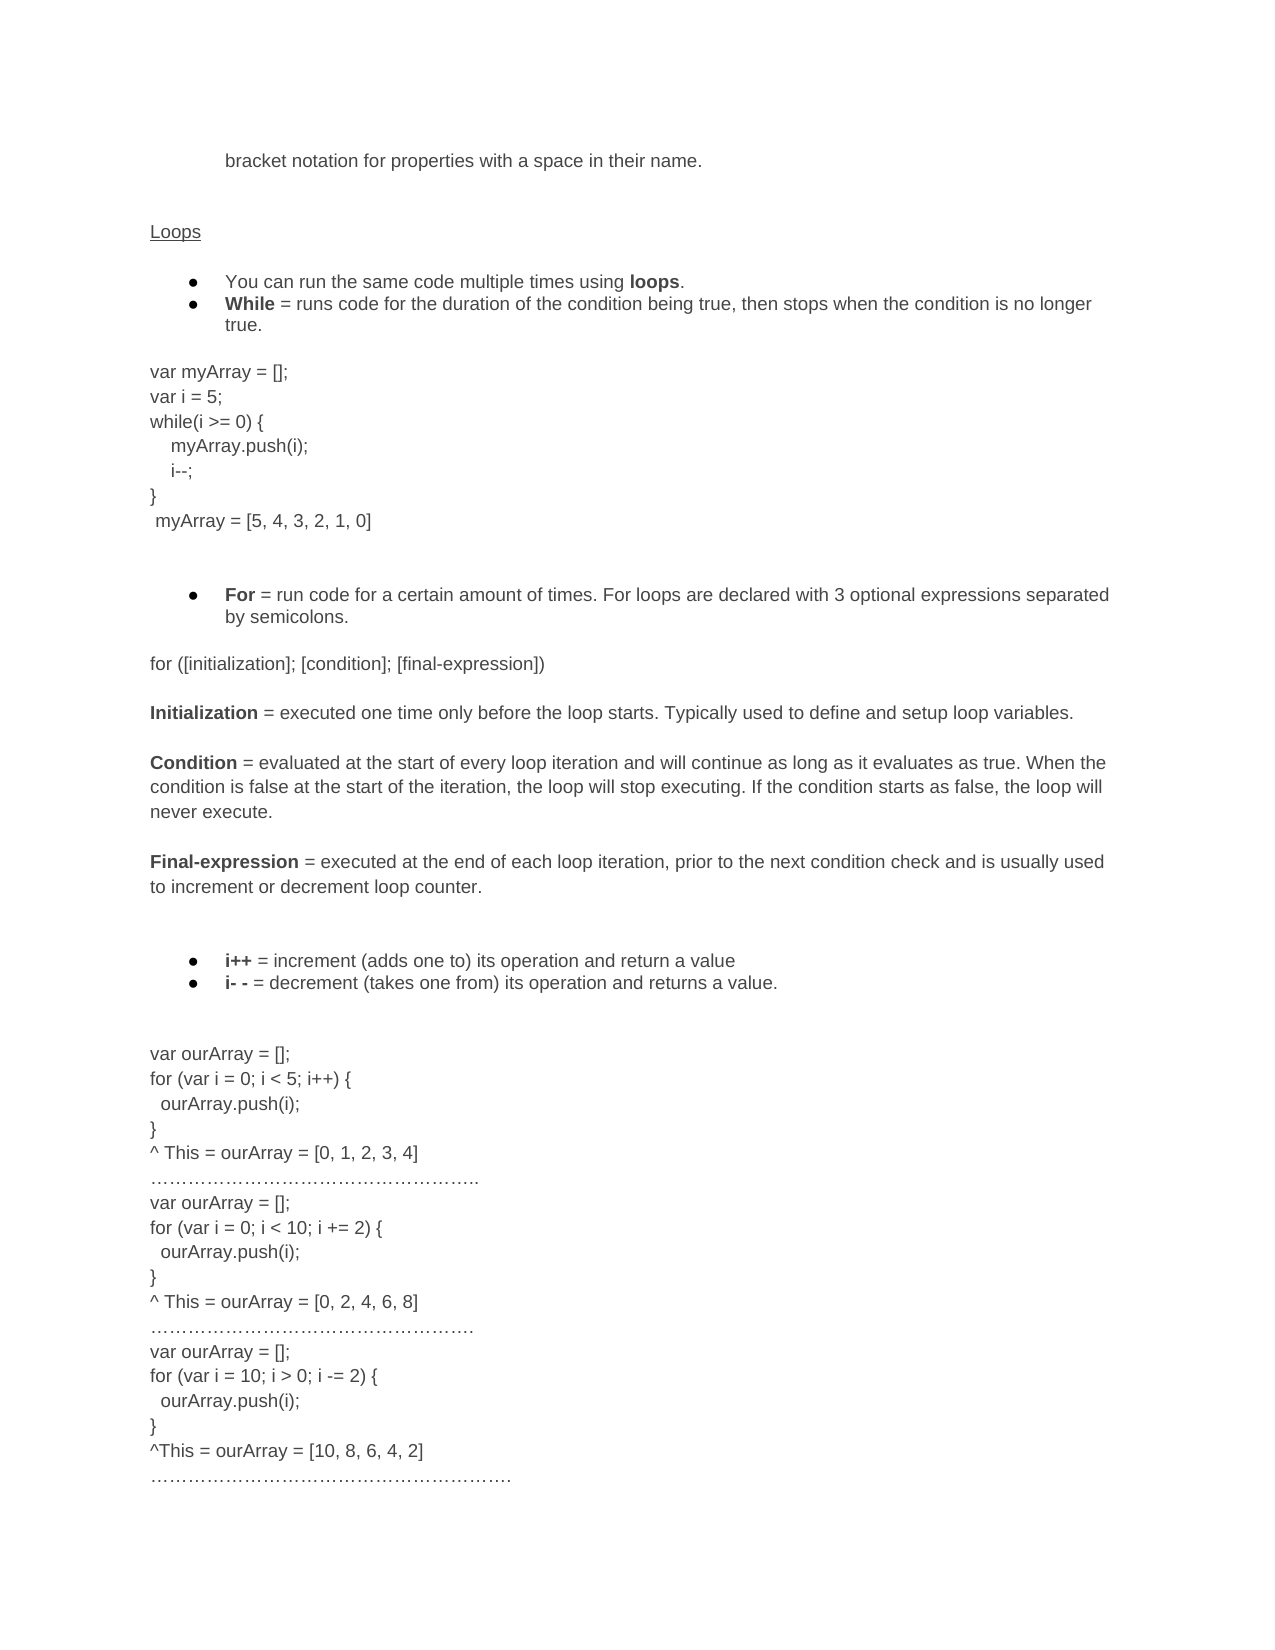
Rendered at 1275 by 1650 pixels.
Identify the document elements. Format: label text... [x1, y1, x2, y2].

text Loops [150, 221, 1125, 243]
list i- - = decrement (takes one from) its operation and returns a value. [187, 972, 1125, 993]
text for (var i = 10; i > 0; i -= 2) { [150, 1365, 1125, 1387]
text var ourArray = []; [150, 1043, 1125, 1064]
text ourArray.push(i); [150, 1241, 1125, 1263]
text i--; [150, 460, 1125, 482]
text for (var i = 0; i < 10; i += 2) { [150, 1216, 1125, 1238]
text var ourArray = []; [150, 1192, 1125, 1213]
text } [150, 1117, 1125, 1139]
list For = run code for a certain amount of times. For loops are declared with 3 optional expressions separated by semicolons. [187, 584, 1125, 627]
text ourArray.push(i); [150, 1390, 1125, 1412]
text var i = 5; [150, 386, 1125, 407]
text myArray = [5, 4, 3, 2, 1, 0] [150, 509, 1125, 531]
list While = runs code for the duration of the condition being true, then stops when the condition is no longer true. [187, 293, 1125, 336]
text Condition = evaluated at the start of every loop iteration and will continue as long as it evaluates as true. When the condition is false at the start of the iteration, the loop will stop executing. If the condition starts as false, the loop will never execute. [150, 751, 1125, 823]
text ^ This = ourArray = [0, 1, 2, 3, 4] [150, 1142, 1125, 1164]
text Initialization = executed one time only before the loop starts. Typically used to define and setup loop variables. [150, 702, 1125, 723]
text ^ This = ourArray = [0, 2, 4, 6, 8] [150, 1291, 1125, 1312]
list bracket notation for properties with a space in their name. [187, 150, 1125, 172]
text var ourArray = []; [150, 1340, 1125, 1362]
text Final-expression = executed at the end of each loop iteration, prior to the next condition check and is usually used to increment or decrement loop counter. [150, 851, 1125, 897]
list i++ = increment (adds one to) its operation and return a value [187, 950, 1125, 972]
text } [150, 1415, 1125, 1436]
text for (var i = 0; i < 5; i++) { [150, 1068, 1125, 1089]
text for ([initialization]; [condition]; [final-expression]) [150, 652, 1125, 674]
text ^This = ourArray = [10, 8, 6, 4, 2] [150, 1439, 1125, 1461]
text myArray.push(i); [150, 435, 1125, 457]
text …………………………………………………. [150, 1464, 1125, 1486]
text var myArray = []; [150, 361, 1125, 382]
text ourArray.push(i); [150, 1092, 1125, 1114]
text } [150, 485, 1125, 506]
text ……………………………………………. [150, 1316, 1125, 1337]
text } [150, 1266, 1125, 1288]
list You can run the same code multiple times using loops. [187, 271, 1125, 293]
text …………………………………………….. [150, 1167, 1125, 1188]
text while(i >= 0) { [150, 410, 1125, 432]
